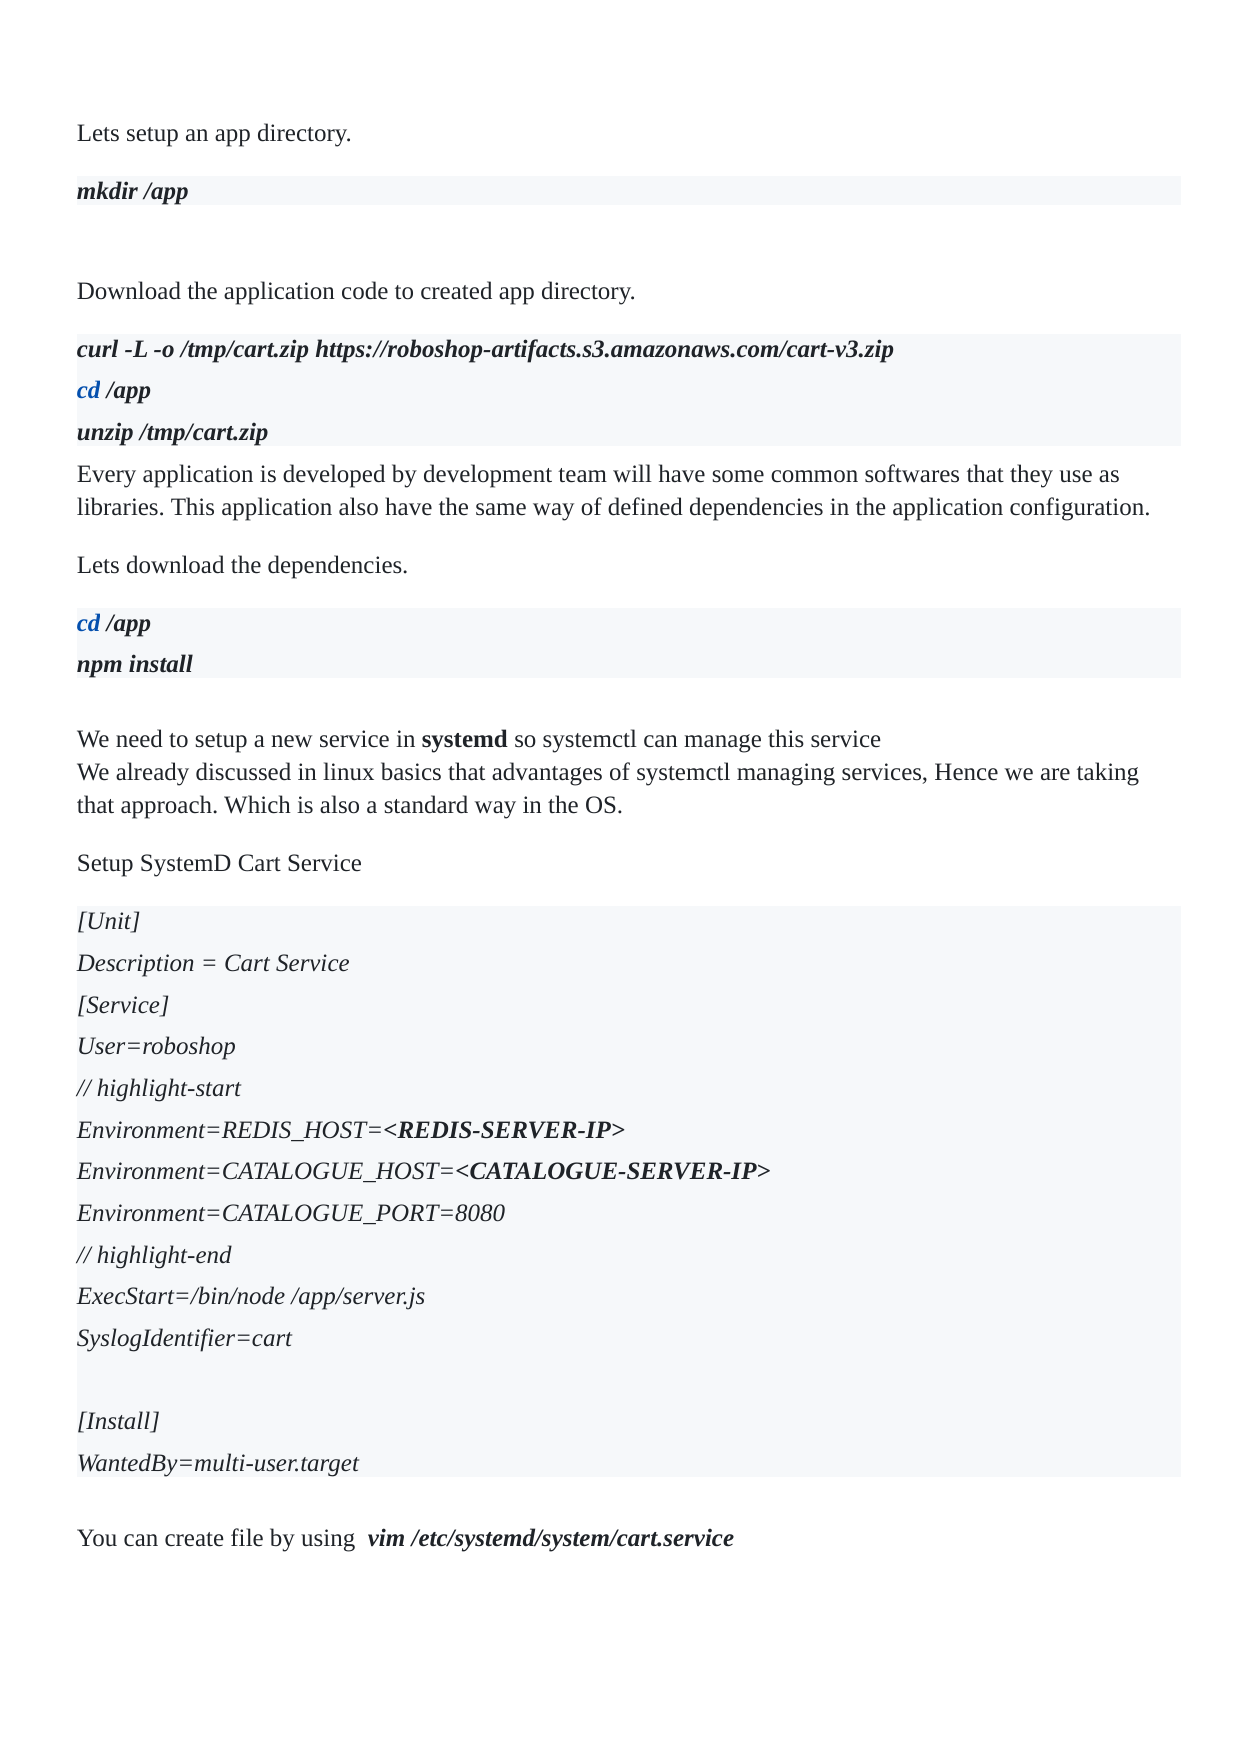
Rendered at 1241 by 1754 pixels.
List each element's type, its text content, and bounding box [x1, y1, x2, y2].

text [Unit] [77, 906, 1181, 935]
text WantedBy=multi-user.target [77, 1448, 1181, 1477]
text You can create file by using vim /etc/systemd/system/cart.service [77, 1490, 1181, 1551]
text Description = Cart Service [77, 948, 1181, 977]
text ExecStart=/bin/node /app/server.js [77, 1281, 1181, 1310]
text [Service] [77, 990, 1181, 1018]
text Setup SystemD Cart Service [77, 848, 1181, 877]
text User=roboshop [77, 1031, 1181, 1060]
text unzip /tmp/cart.zip [77, 417, 1181, 446]
text We need to setup a new service in systemd so systemctl can manage this service [77, 724, 1181, 753]
text Environment=CATALOGUE_PORT=8080 [77, 1198, 1181, 1227]
text We already discussed in linux basics that advantages of systemctl managing services, Hence we are taking that approach. Which is also a standard way in the OS. [77, 757, 1181, 819]
text Environment=REDIS_HOST=<REDIS-SERVER-IP> [77, 1115, 1181, 1143]
text SyslogIdentifier=cart [77, 1323, 1181, 1352]
text // highlight-end [77, 1240, 1181, 1268]
text cd /app [77, 608, 1181, 637]
text curl -L -o /tmp/cart.zip https://roboshop-artifacts.s3.amazonaws.com/cart-v3.zip [77, 334, 1181, 363]
text Download the application code to created app directory. [77, 276, 1181, 304]
text Every application is developed by development team will have some common softwares that they use as libraries. This application also have the same way of defined dependencies in the application configuration. [77, 459, 1181, 521]
text Lets download the dependencies. [77, 550, 1181, 579]
text npm install [77, 649, 1181, 678]
text Lets setup an app directory. [77, 118, 1181, 147]
text // highlight-start [77, 1073, 1181, 1102]
text mkdir /app [77, 176, 1181, 205]
text [Install] [77, 1406, 1181, 1435]
text cd /app [77, 376, 1181, 404]
text Environment=CATALOGUE_HOST=<CATALOGUE-SERVER-IP> [77, 1156, 1181, 1185]
